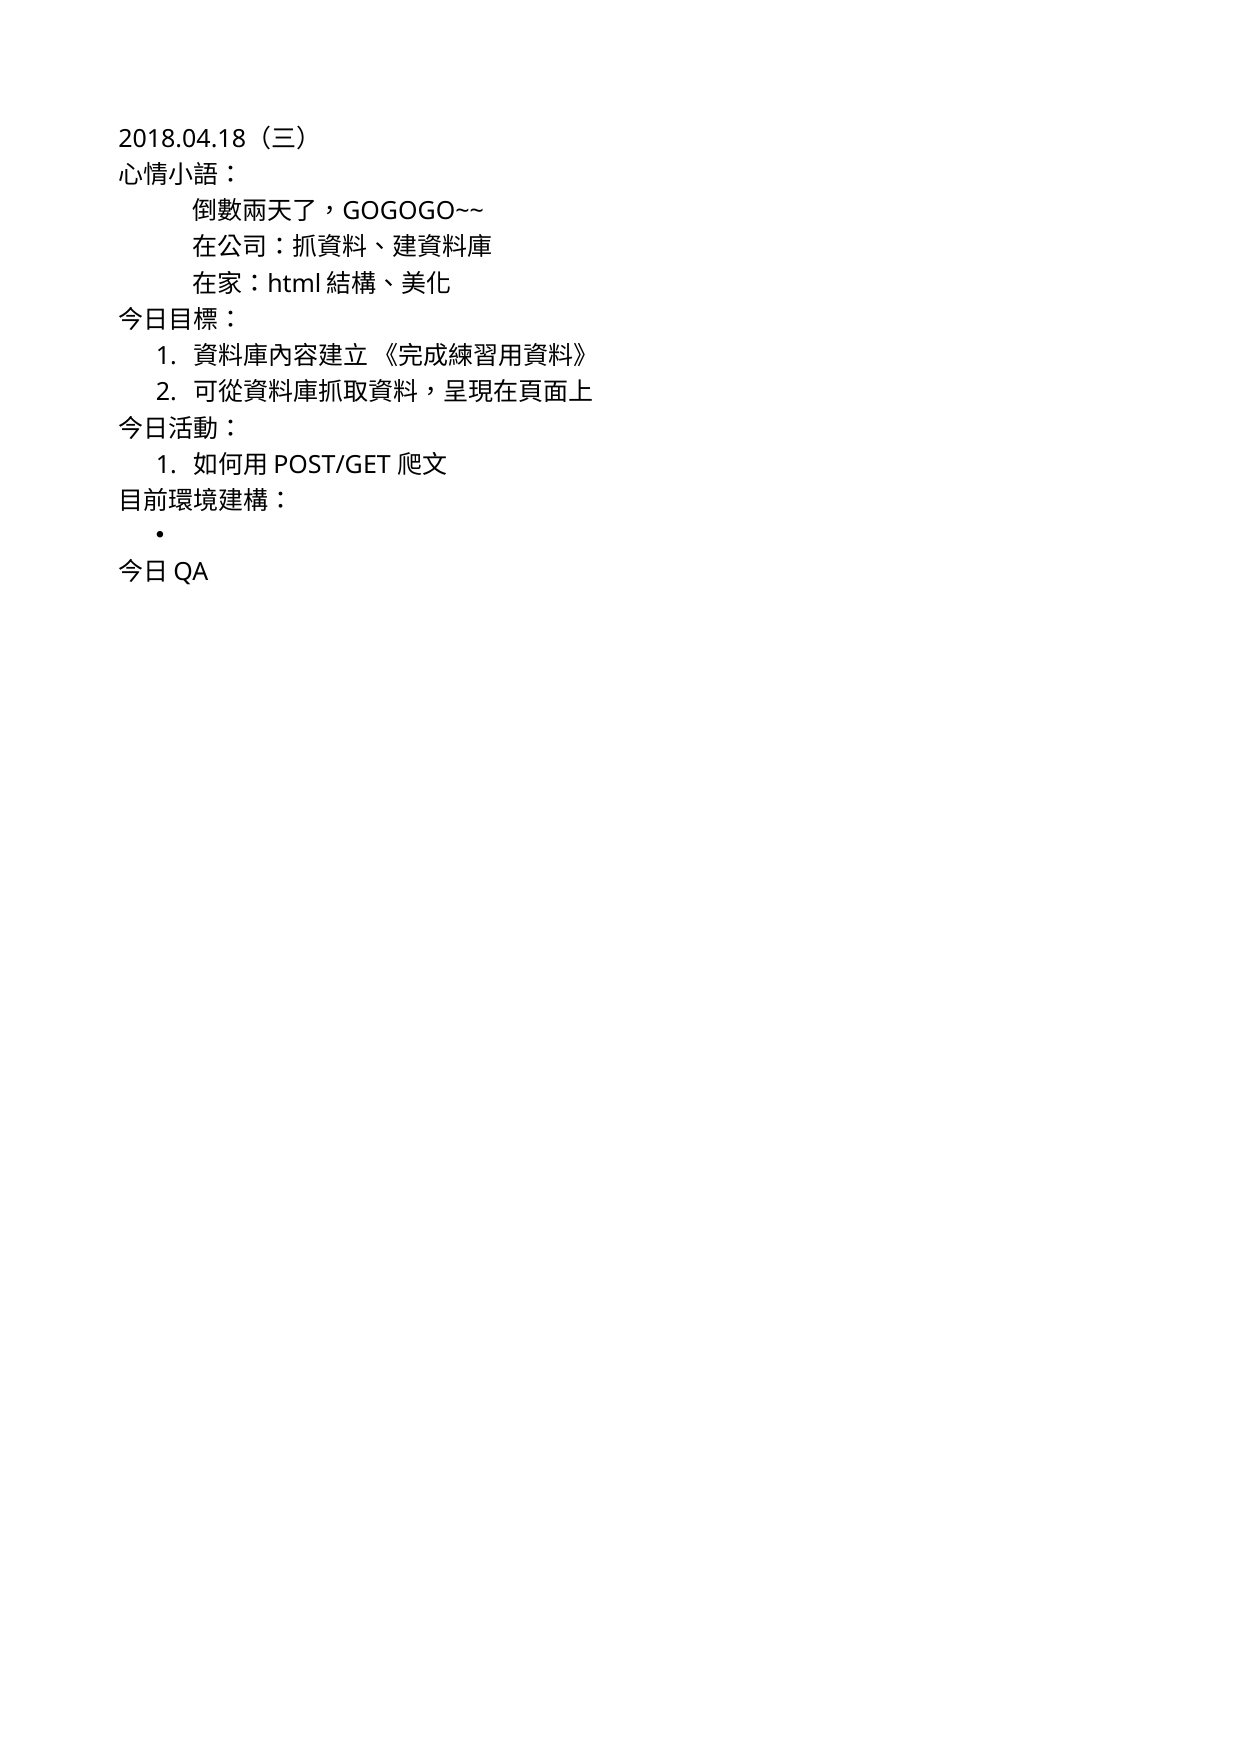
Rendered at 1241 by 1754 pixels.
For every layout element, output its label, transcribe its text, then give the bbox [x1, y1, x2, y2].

text 今日QA [118, 551, 1122, 587]
text 倒數兩天了，GOGOGO~~ [118, 191, 1122, 227]
text 在家：html結構、美化 [118, 263, 1122, 299]
list 資料庫內容建立 《完成練習用資料》 [156, 336, 1122, 372]
text 今日目標： [118, 299, 1122, 336]
text 目前環境建構： [118, 481, 1122, 517]
text 2018.04.18（三） [118, 118, 1122, 154]
list 可從資料庫抓取資料，呈現在頁面上 [156, 372, 1122, 408]
text 在公司：抓資料、建資料庫 [118, 227, 1122, 263]
text 今日活動： [118, 408, 1122, 444]
list 如何用POST/GET 爬文 [156, 444, 1122, 481]
text 心情小語： [118, 154, 1122, 191]
